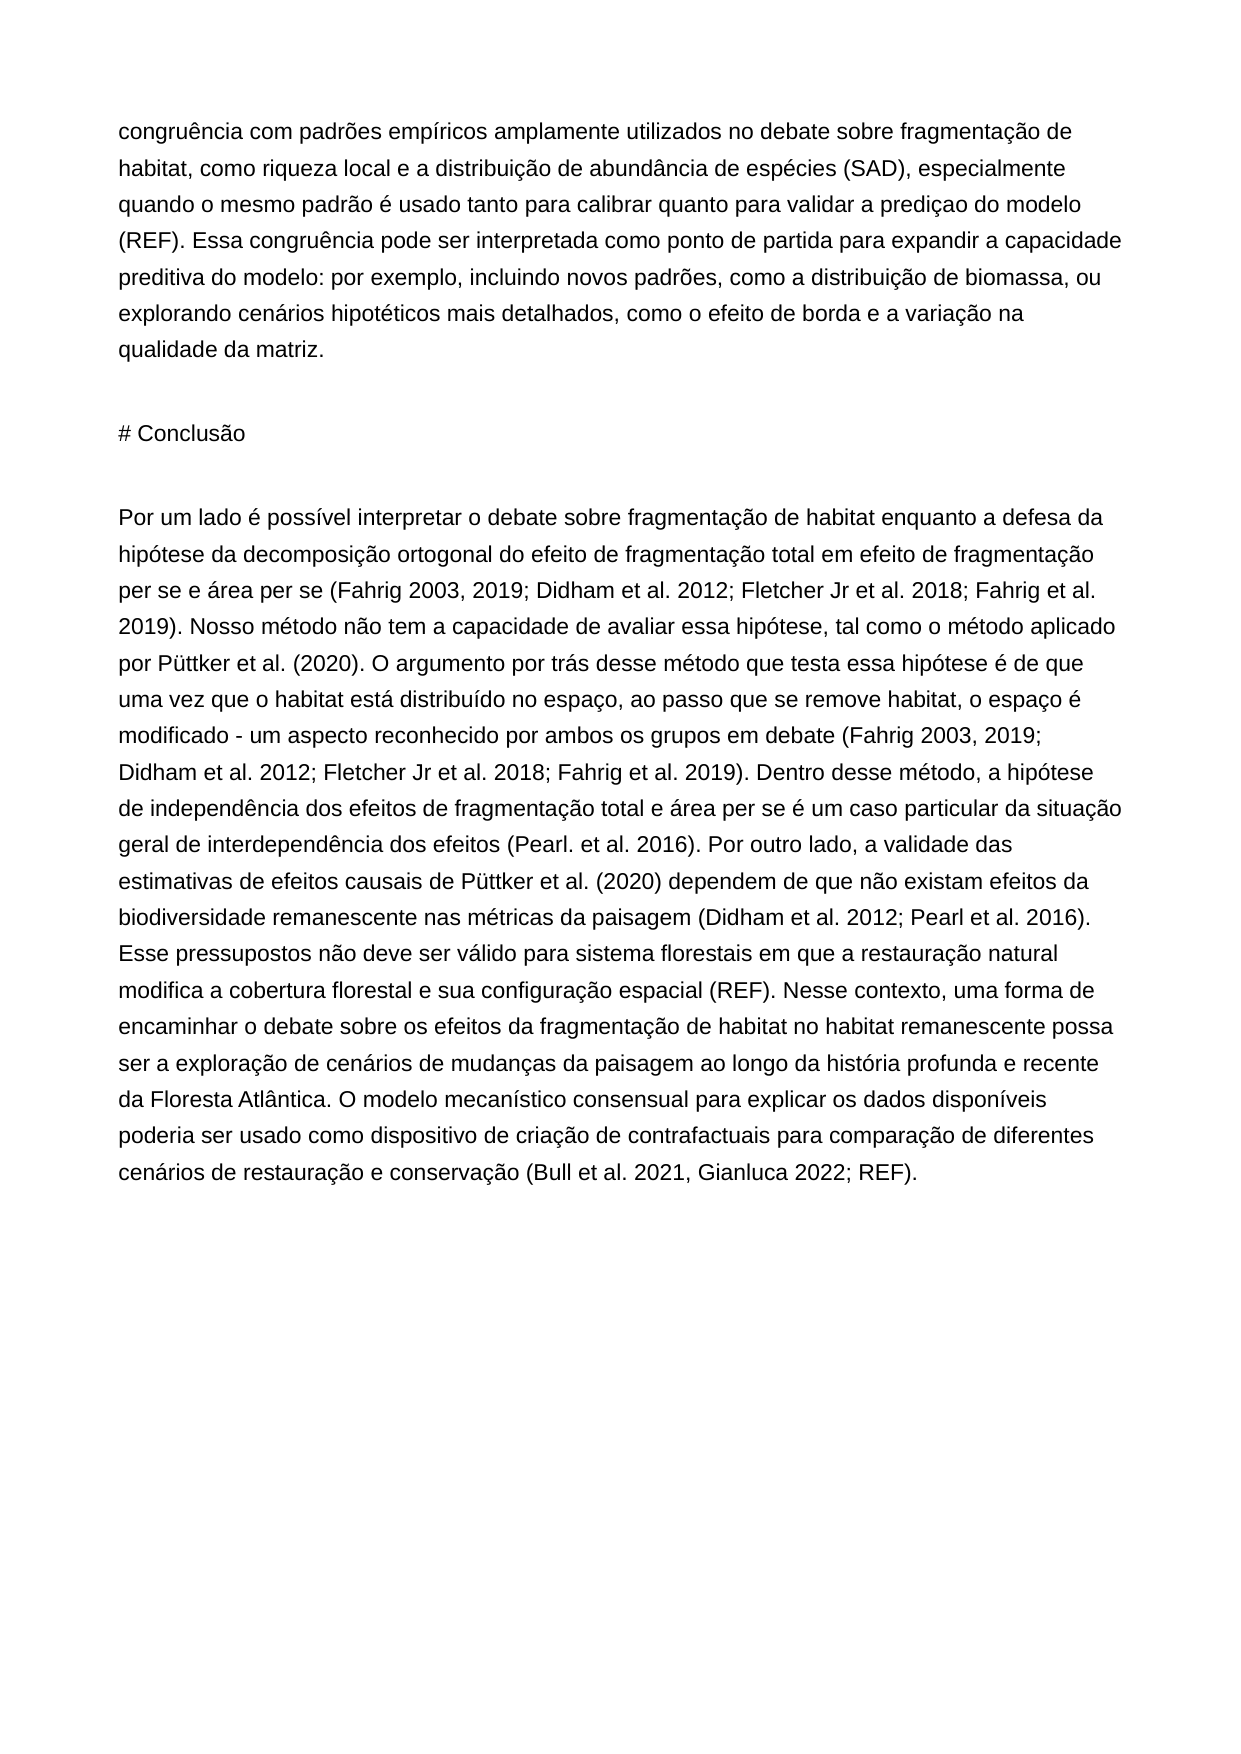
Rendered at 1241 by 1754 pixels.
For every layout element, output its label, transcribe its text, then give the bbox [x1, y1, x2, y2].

text # Conclusão [118, 420, 1122, 447]
text Por um lado é possível interpretar o debate sobre fragmentação de habitat enquanto a defesa da hipótese da decomposição ortogonal do efeito de fragmentação total em efeito de fragmentação per se e área per se (Fahrig 2003, 2019; Didham et al. 2012; Fletcher Jr et al. 2018; Fahrig et al. 2019). Nosso método não tem a capacidade de avaliar essa hipótese, tal como o método aplicado por Püttker et al. (2020). O argumento por trás desse método que testa essa hipótese é de que uma vez que o habitat está distribuído no espaço, ao passo que se remove habitat, o espaço é modificado - um aspecto reconhecido por ambos os grupos em debate (Fahrig 2003, 2019; Didham et al. 2012; Fletcher Jr et al. 2018; Fahrig et al. 2019). Dentro desse método, a hipótese de independência dos efeitos de fragmentação total e área per se é um caso particular da situação geral de interdependência dos efeitos (Pearl. et al. 2016). Por outro lado, a validade das estimativas de efeitos causais de Püttker et al. (2020) dependem de que não existam efeitos da biodiversidade remanescente nas métricas da paisagem (Didham et al. 2012; Pearl et al. 2016). Esse pressupostos não deve ser válido para sistema florestais em que a restauração natural modifica a cobertura florestal e sua configuração espacial (REF). Nesse contexto, uma forma de encaminhar o debate sobre os efeitos da fragmentação de habitat no habitat remanescente possa ser a exploração de cenários de mudanças da paisagem ao longo da história profunda e recente da Floresta Atlântica. O modelo mecanístico consensual para explicar os dados disponíveis poderia ser usado como dispositivo de criação de contrafactuais para comparação de diferentes cenários de restauração e conservação (Bull et al. 2021, Gianluca 2022; REF). [118, 504, 1122, 1185]
text congruência com padrões empíricos amplamente utilizados no debate sobre fragmentação de habitat, como riqueza local e a distribuição de abundância de espécies (SAD), especialmente quando o mesmo padrão é usado tanto para calibrar quanto para validar a prediçao do modelo (REF). Essa congruência pode ser interpretada como ponto de partida para expandir a capacidade preditiva do modelo: por exemplo, incluindo novos padrões, como a distribuição de biomassa, ou explorando cenários hipotéticos mais detalhados, como o efeito de borda e a variação na qualidade da matriz. [118, 118, 1122, 363]
